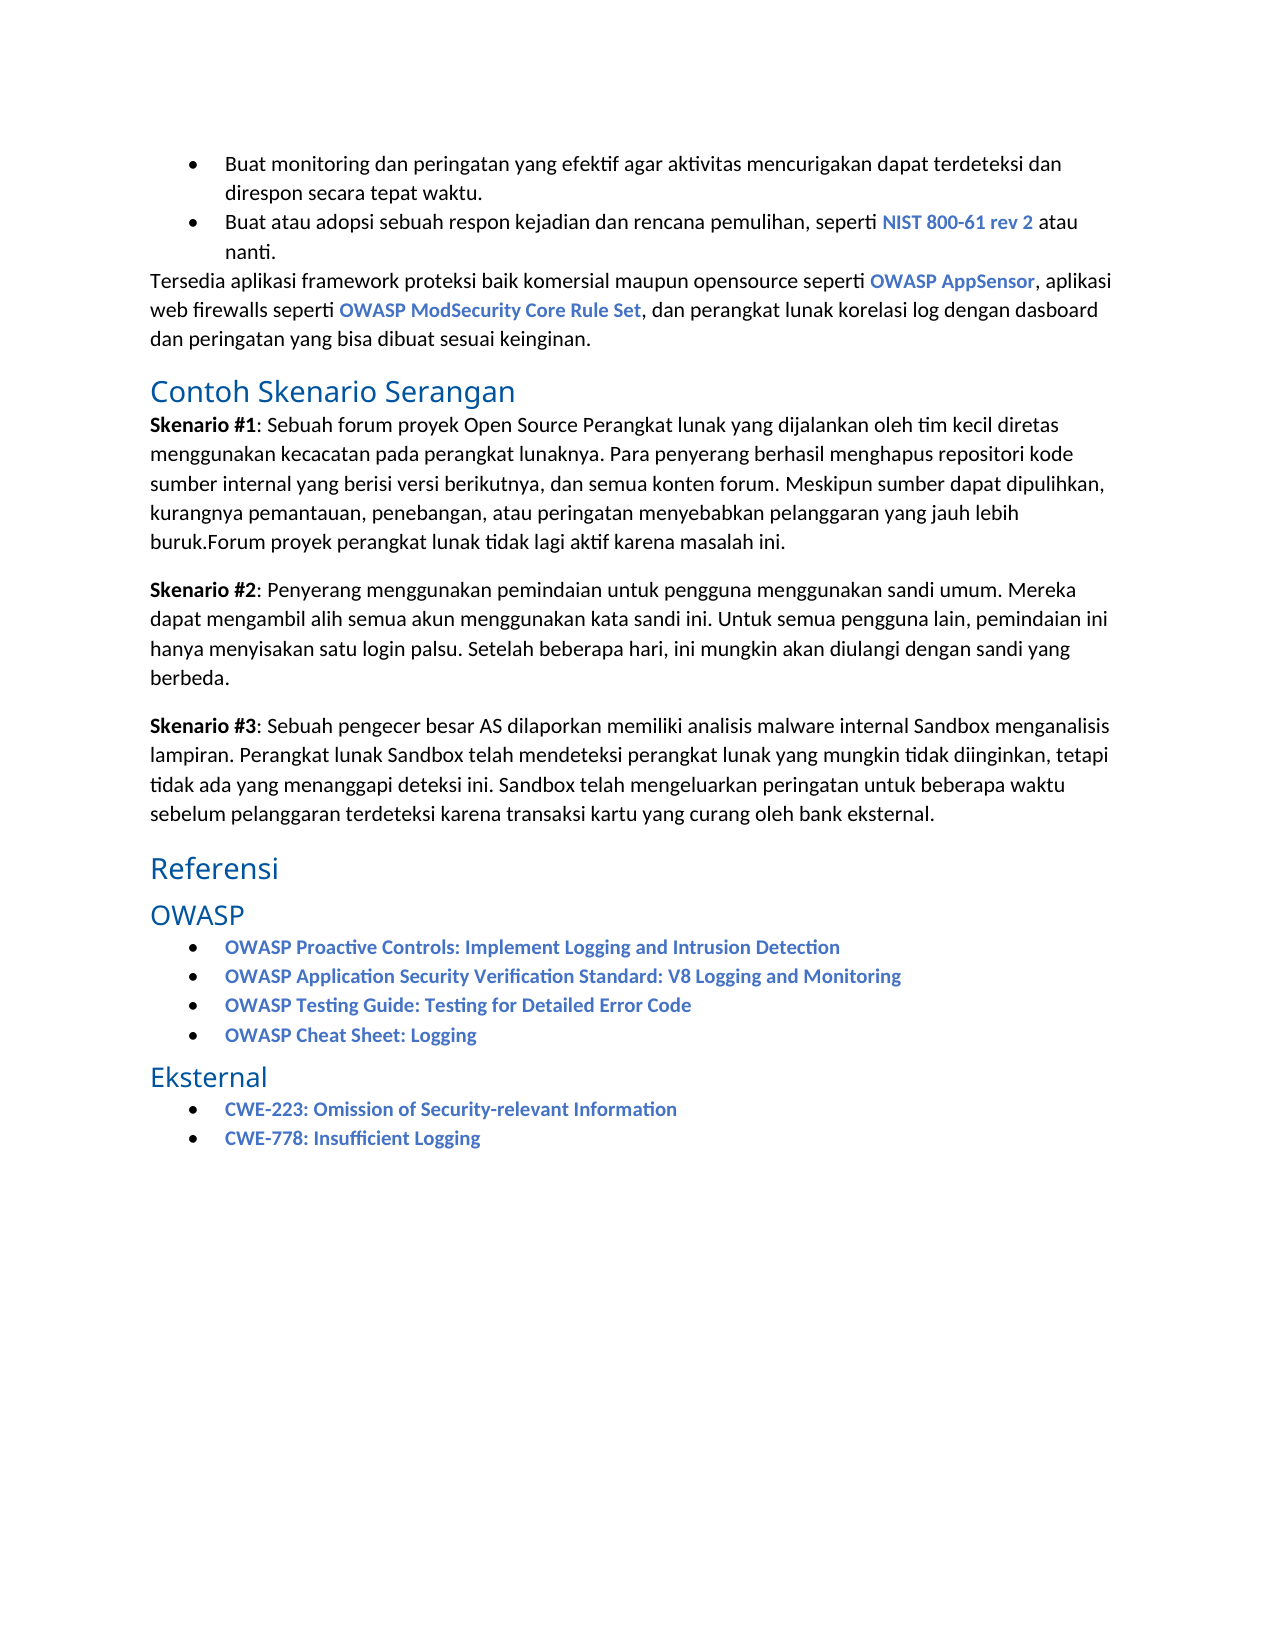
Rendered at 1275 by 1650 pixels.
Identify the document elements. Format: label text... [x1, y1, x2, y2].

subtitle Eksternal [150, 1058, 1125, 1095]
list CWE-778: Insufficient Logging [187, 1124, 1125, 1151]
subtitle OWASP [150, 896, 1125, 933]
text Skenario #2: Penyerang menggunakan pemindaian untuk pengguna menggunakan sandi umum. Mereka dapat mengambil alih semua akun menggunakan kata sandi ini. Untuk semua pengguna lain, pemindaian ini hanya menyisakan satu login palsu. Setelah beberapa hari, ini mungkin akan diulangi dengan sandi yang berbeda. [150, 576, 1125, 691]
list Buat monitoring dan peringatan yang efektif agar aktivitas mencurigakan dapat terdeteksi dan direspon secara tepat waktu. [187, 150, 1125, 206]
list OWASP Application Security Verification Standard: V8 Logging and Monitoring [187, 962, 1125, 989]
list OWASP Testing Guide: Testing for Detailed Error Code [187, 991, 1125, 1018]
text Skenario #3: Sebuah pengecer besar AS dilaporkan memiliki analisis malware internal Sandbox menganalisis lampiran. Perangkat lunak Sandbox telah mendeteksi perangkat lunak yang mungkin tidak diinginkan, tetapi tidak ada yang menanggapi deteksi ini. Sandbox telah mengeluarkan peringatan untuk beberapa waktu sebelum pelanggaran terdeteksi karena transaksi kartu yang curang oleh bank eksternal. [150, 712, 1125, 827]
list OWASP Proactive Controls: Implement Logging and Intrusion Detection [187, 933, 1125, 959]
subtitle Contoh Skenario Serangan [150, 372, 1125, 411]
list Buat atau adopsi sebuah respon kejadian dan rencana pemulihan, seperti NIST 800-61 rev 2 atau nanti. [187, 208, 1125, 264]
subtitle Referensi [150, 848, 1125, 888]
list OWASP Cheat Sheet: Logging [187, 1021, 1125, 1047]
text Tersedia aplikasi framework proteksi baik komersial maupun opensource seperti OWASP AppSensor, aplikasi web firewalls seperti OWASP ModSecurity Core Rule Set, dan perangkat lunak korelasi log dengan dasboard dan peringatan yang bisa dibuat sesuai keinginan. [150, 267, 1125, 352]
text Skenario #1: Sebuah forum proyek Open Source Perangkat lunak yang dijalankan oleh tim kecil diretas menggunakan kecacatan pada perangkat lunaknya. Para penyerang berhasil menghapus repositori kode sumber internal yang berisi versi berikutnya, dan semua konten forum. Meskipun sumber dapat dipulihkan, kurangnya pemantauan, penebangan, atau peringatan menyebabkan pelanggaran yang jauh lebih buruk.Forum proyek perangkat lunak tidak lagi aktif karena masalah ini. [150, 411, 1125, 555]
list CWE-223: Omission of Security-relevant Information [187, 1095, 1125, 1122]
